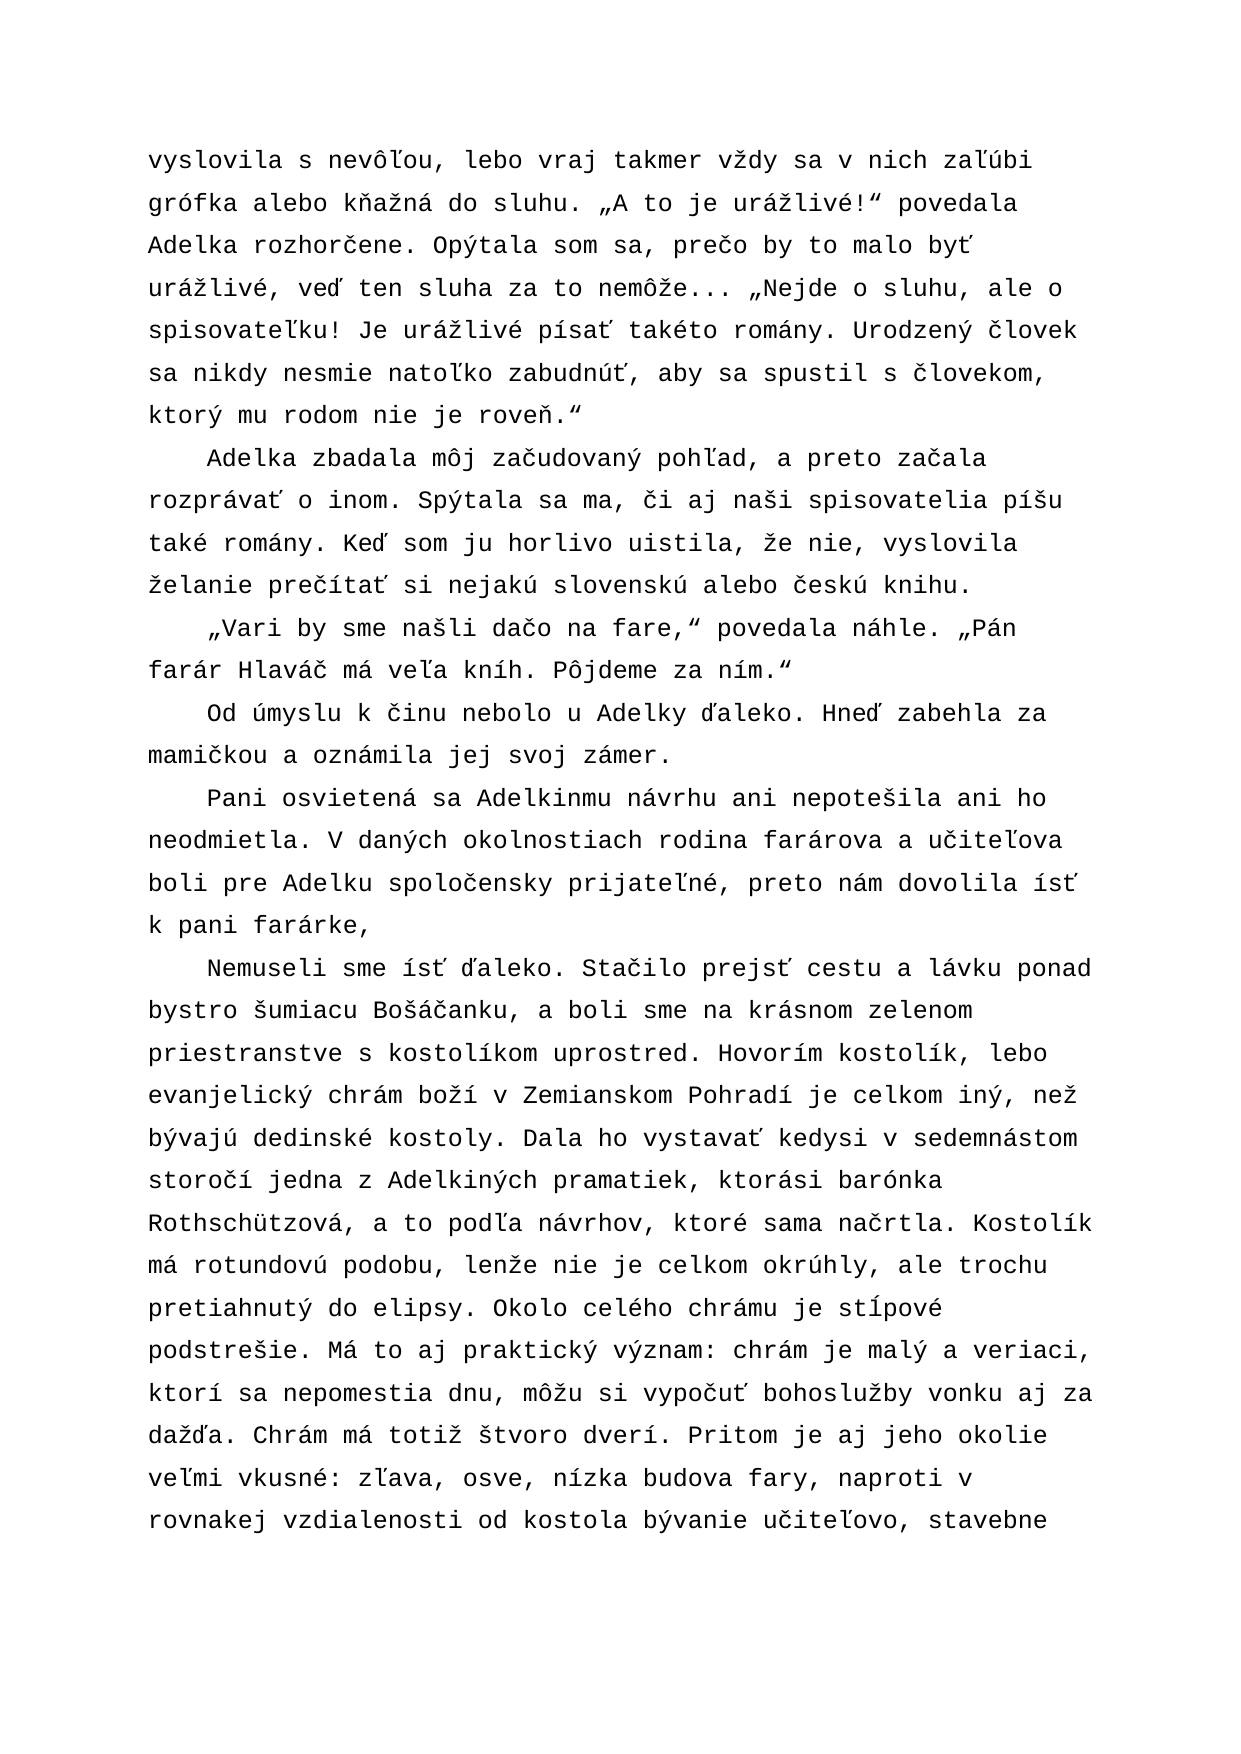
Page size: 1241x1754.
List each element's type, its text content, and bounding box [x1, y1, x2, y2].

text Nemuseli sme ísť ďaleko. Stačilo prejsť cestu a lávku ponad bystro šumiacu Bošáčanku, a boli sme na krásnom zelenom priestranstve s kostolíkom uprostred. Hovorím kostolík, lebo evanjelický chrám boží v Zemianskom Pohradí je celkom iný, než bývajú dedinské kostoly. Dala ho vystavať kedysi v sedemnástom storočí jedna z Adelkiných pramatiek, ktorási barónka Rothschützová, a to podľa návrhov, ktoré sama načrtla. Kostolík má rotundovú podobu, lenže nie je celkom okrúhly, ale trochu pretiahnutý do elipsy. Okolo celého chrámu je stĺpové podstrešie. Má to aj praktický význam: chrám je malý a veriaci, ktorí sa nepomestia dnu, môžu si vypočuť bohoslužby vonku aj za dažďa. Chrám má totiž štvoro dverí. Pritom je aj jeho okolie veľmi vkusné: zľava, osve, nízka budova fary, naproti v rovnakej vzdialenosti od kostola bývanie učiteľovo, stavebne [148, 955, 1093, 1536]
text Od úmyslu k činu nebolo u Adelky ďaleko. Hneď zabehla za mamičkou a oznámila jej svoj zámer. [148, 700, 1093, 771]
text vyslovila s nevôľou, lebo vraj takmer vždy sa v nich zaľúbi grófka alebo kňažná do sluhu. „A to je urážlivé!“ povedala Adelka rozhorčene. Opýtala som sa, prečo by to malo byť urážlivé, veď ten sluha za to nemôže... „Nejde o sluhu, ale o spisovateľku! Je urážlivé písať takéto romány. Urodzený človek sa nikdy nesmie natoľko zabudnúť, aby sa spustil s človekom, ktorý mu rodom nie je roveň.“ [148, 148, 1093, 431]
text Pani osvietená sa Adelkinmu návrhu ani nepotešila ani ho neodmietla. V daných okolnostiach rodina farárova a učiteľova boli pre Adelku spoločensky prijateľné, preto nám dovolila ísť k pani farárke, [148, 785, 1093, 941]
text „Vari by sme našli dačo na fare,“ povedala náhle. „Pán farár Hlaváč má veľa kníh. Pôjdeme za ním.“ [148, 615, 1093, 686]
text Adelka zbadala môj začudovaný pohľad, a preto začala rozprávať o inom. Spýtala sa ma, či aj naši spisovatelia píšu také romány. Keď som ju horlivo uistila, že nie, vyslovila želanie prečítať si nejakú slovenskú alebo českú knihu. [148, 445, 1093, 601]
